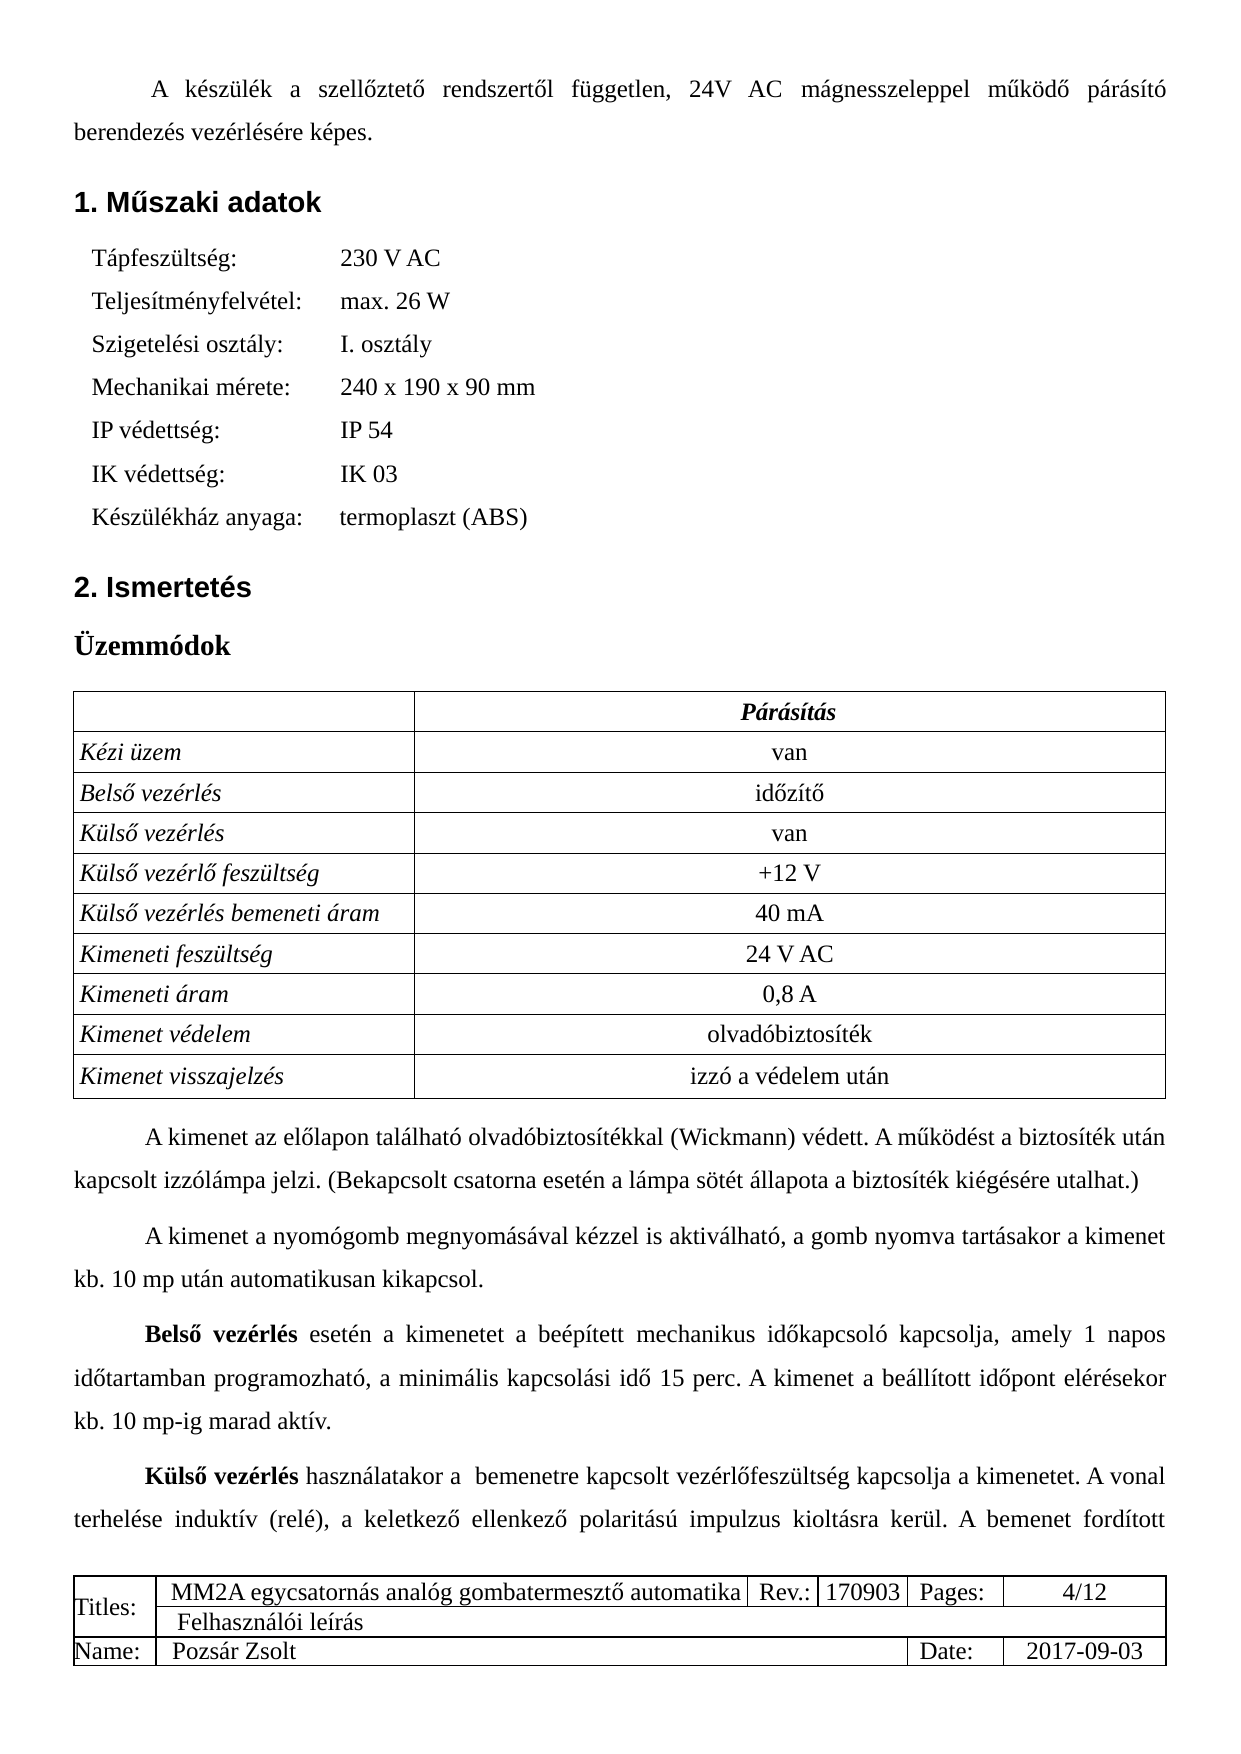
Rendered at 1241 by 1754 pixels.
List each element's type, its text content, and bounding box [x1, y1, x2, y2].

table_cell +12 V [415, 854, 1165, 893]
table_cell Külső vezérlés bemeneti áram [74, 894, 414, 933]
table_cell van [415, 732, 1165, 772]
table_header Párásítás [415, 692, 1165, 731]
text Szigetelési osztály: I. osztály [91, 329, 1166, 358]
table_cell időzítő [415, 773, 1165, 812]
text Mechanikai mérete: 240 x 190 x 90 mm [91, 372, 1166, 401]
subtitle 2. Ismertetés [74, 570, 1166, 603]
text A kimenet a nyomógomb megnyomásával kézzel is aktiválható, a gomb nyomva tartásakor a kimenet kb. 10 mp után automatikusan kikapcsol. [74, 1221, 1166, 1293]
text IK védettség: IK 03 [91, 459, 1166, 487]
text IP védettség: IP 54 [91, 416, 1166, 444]
table_cell 0,8 A [415, 974, 1165, 1014]
table_cell Külső vezérlés [74, 813, 414, 852]
table_cell Kimenet visszajelzés [74, 1055, 414, 1097]
table_cell van [415, 813, 1165, 852]
table_cell Külső vezérlő feszültség [74, 854, 414, 893]
text Teljesítményfelvétel: max. 26 W [91, 286, 1166, 315]
text Készülékház anyaga: termoplaszt (ABS) [91, 502, 1166, 531]
table_cell Kézi üzem [74, 732, 414, 772]
table_cell 24 V AC [415, 934, 1165, 973]
table_cell Kimeneti áram [74, 974, 414, 1014]
text A kimenet az előlapon található olvadóbiztosítékkal (Wickmann) védett. A működést a biztosíték után kapcsolt izzólámpa jelzi. (Bekapcsolt csatorna esetén a lámpa sötét állapota a biztosíték kiégésére utalhat.) [74, 1122, 1166, 1194]
table_cell 40 mA [415, 894, 1165, 933]
table_cell olvadóbiztosíték [415, 1015, 1165, 1054]
table_cell Belső vezérlés [74, 773, 414, 812]
text Tápfeszültség: 230 V AC [91, 243, 1166, 272]
text Üzemmódok [74, 628, 1166, 662]
text A készülék a szellőztető rendszertől független, 24V AC mágnesszeleppel működő párásító berendezés vezérlésére képes. [74, 74, 1166, 146]
table_cell izzó a védelem után [415, 1055, 1165, 1097]
text Belső vezérlés esetén a kimenetet a beépített mechanikus időkapcsoló kapcsolja, amely 1 napos időtartamban programozható, a minimális kapcsolási idő 15 perc. A kimenet a beállított időpont elérésekor kb. 10 mp-ig marad aktív. [74, 1319, 1166, 1434]
table_cell Kimenet védelem [74, 1015, 414, 1054]
table_cell Kimeneti feszültség [74, 934, 414, 973]
table_header [74, 692, 414, 731]
text Külső vezérlés használatakor a bemenetre kapcsolt vezérlőfeszültség kapcsolja a kimenetet. A vonal terhelése induktív (relé), a keletkező ellenkező polaritású impulzus kioltásra kerül. A bemenet fordított [74, 1461, 1166, 1533]
subtitle 1. Műszaki adatok [74, 185, 1166, 218]
